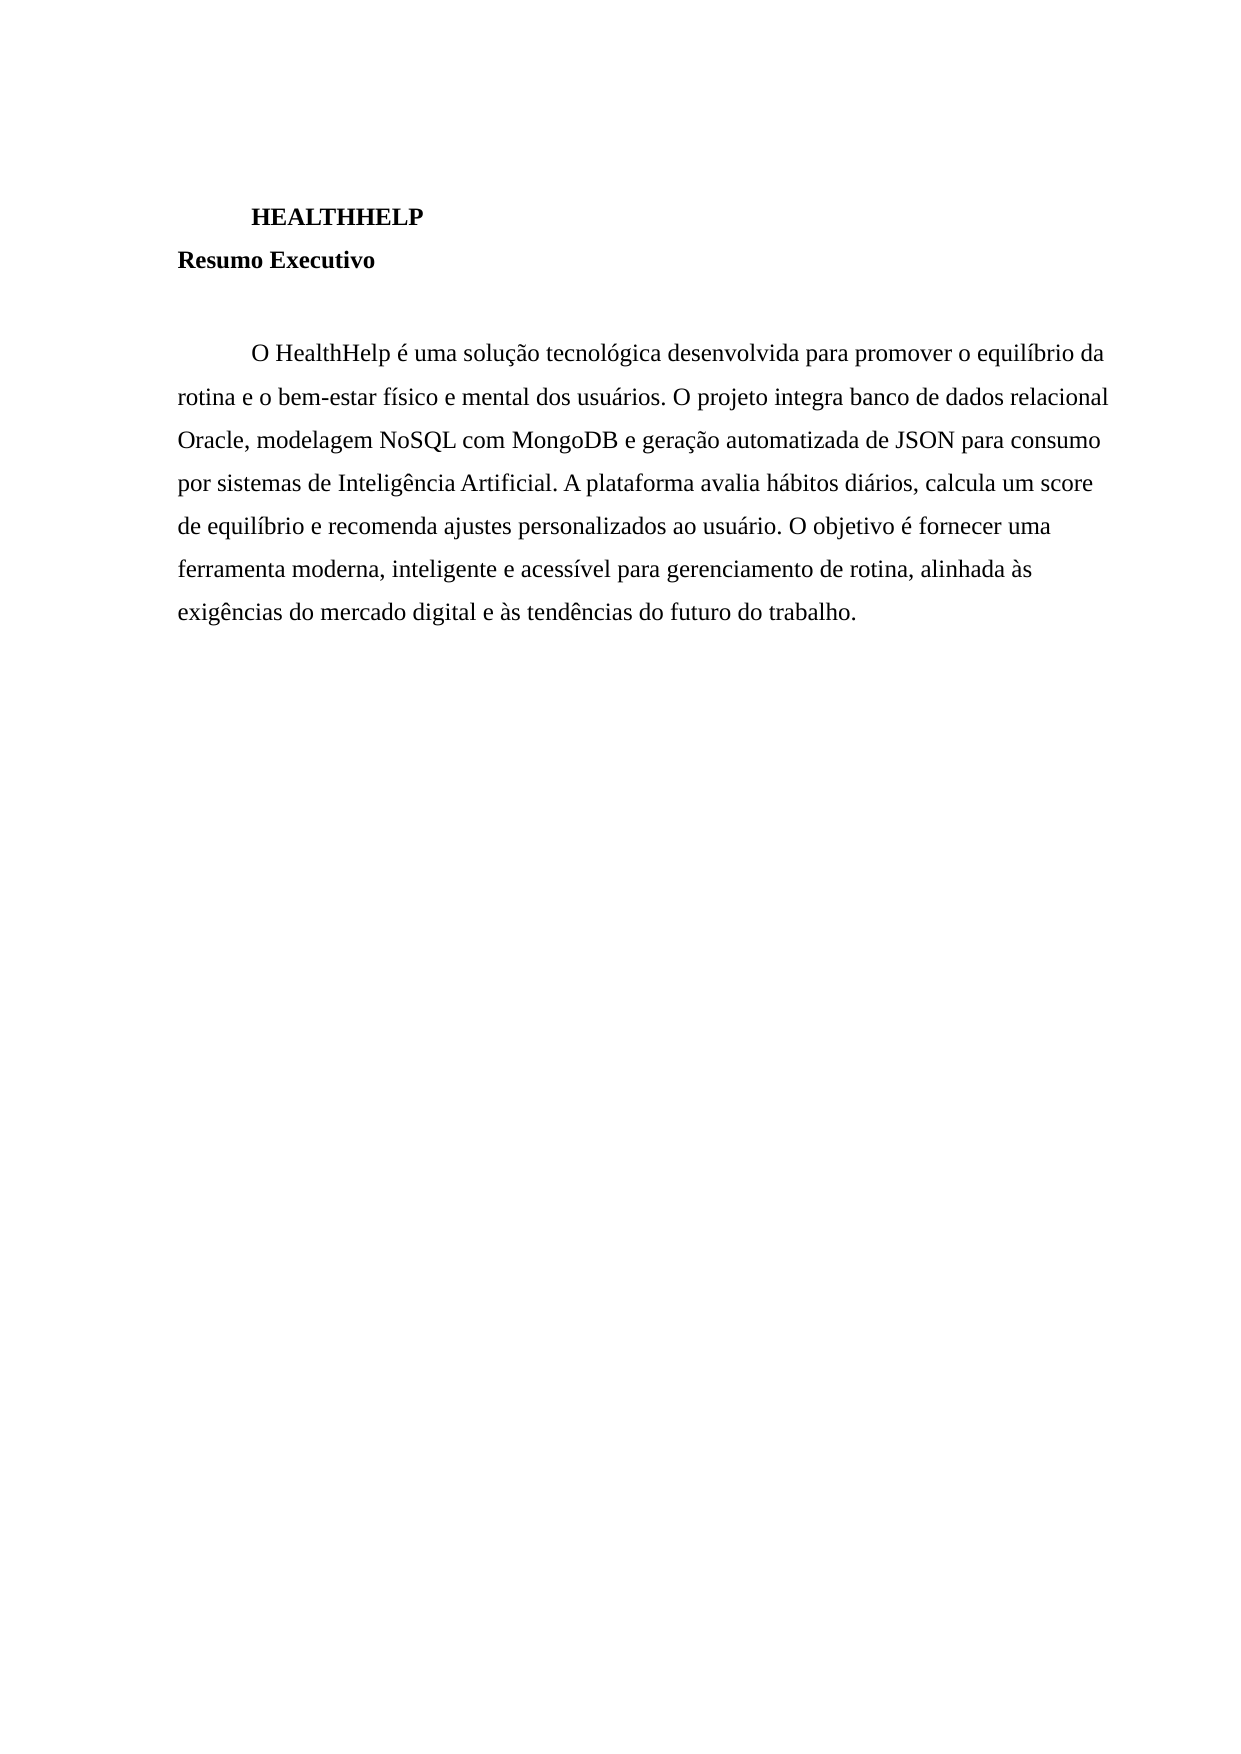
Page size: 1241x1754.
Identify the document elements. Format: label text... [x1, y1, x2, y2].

text O HealthHelp é uma solução tecnológica desenvolvida para promover o equilíbrio da rotina e o bem-estar físico e mental dos usuários. O projeto integra banco de dados relacional Oracle, modelagem NoSQL com MongoDB e geração automatizada de JSON para consumo por sistemas de Inteligência Artificial. A plataforma avalia hábitos diários, calcula um score de equilíbrio e recomenda ajustes personalizados ao usuário. O objetivo é fornecer uma ferramenta moderna, inteligente e acessível para gerenciamento de rotina, alinhada às exigências do mercado digital e às tendências do futuro do trabalho. [177, 338, 1122, 626]
text HEALTHHELP Resumo Executivo [177, 202, 1122, 274]
